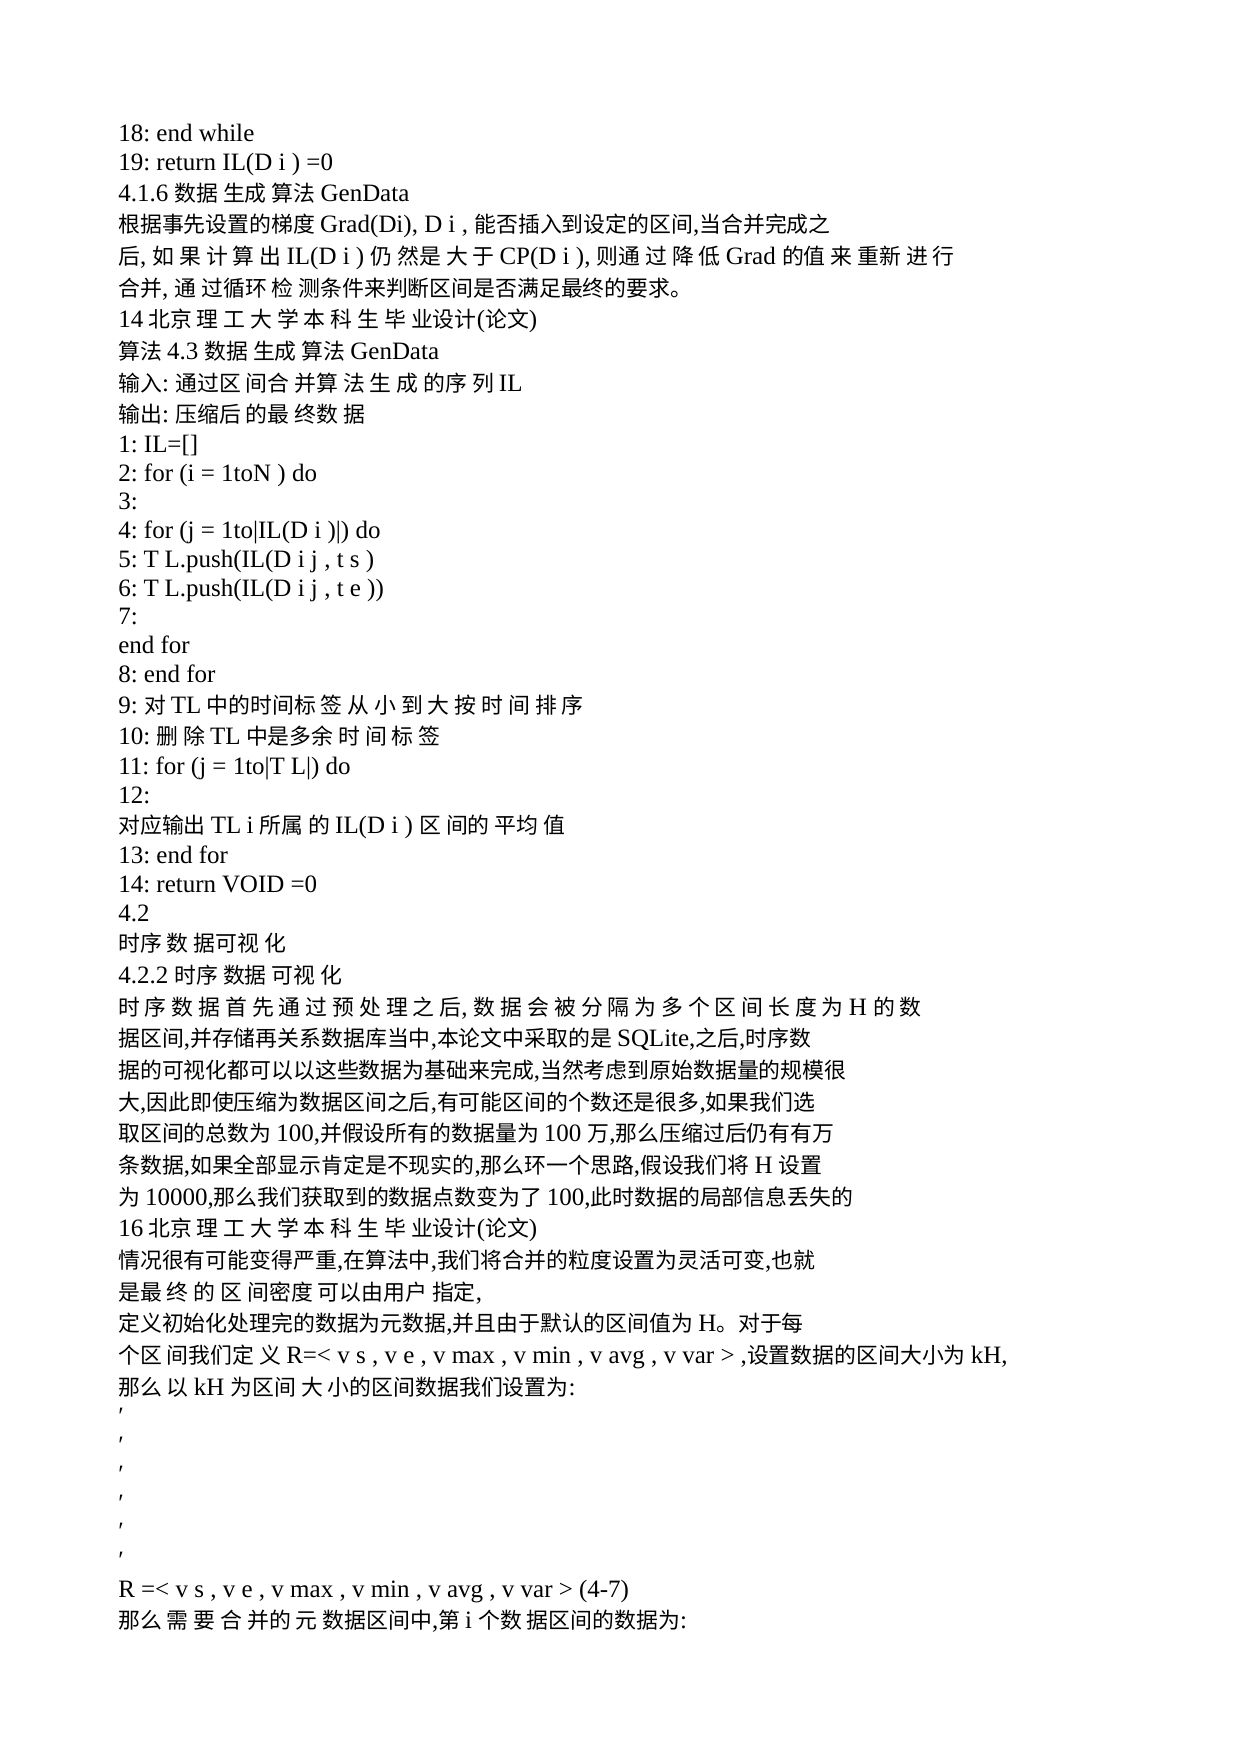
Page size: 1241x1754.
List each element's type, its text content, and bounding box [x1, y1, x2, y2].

text 4.1.6 数据 生成 算法 GenData [118, 176, 1122, 207]
text 3: [118, 486, 1122, 515]
text 为 10000,那么我们获取到的数据点数变为了 100,此时数据的局部信息丢失的 [118, 1180, 1122, 1211]
text 时 序 数 据 首 先 通 过 预 处 理 之 后, 数 据 会 被 分 隔 为 多 个 区 间 长 度 为 H 的 数 [118, 990, 1122, 1021]
text 10: 删 除 TL 中是多余 时 间 标 签 [118, 719, 1122, 751]
text ′ [118, 1488, 1122, 1516]
text 2: for (i = 1toN ) do [118, 458, 1122, 486]
text 1: IL=[] [118, 429, 1122, 458]
text 那么 需 要 合 并的 元 数据区间中,第 i 个数 据区间的数据为: [118, 1603, 1122, 1634]
text 11: for (j = 1to|T L|) do [118, 751, 1122, 780]
text R =< v s , v e , v max , v min , v avg , v var > (4-7) [118, 1574, 1122, 1603]
text 根据事先设置的梯度 Grad(Di), D i , 能否插入到设定的区间,当合并完成之 [118, 207, 1122, 239]
text 时序 数 据可视 化 [118, 926, 1122, 958]
text ′ [118, 1430, 1122, 1459]
text end for [118, 630, 1122, 659]
text 输出: 压缩后 的最 终数 据 [118, 397, 1122, 429]
text 是最 终 的 区 间密度 可以由用户 指定, [118, 1275, 1122, 1306]
text 据的可视化都可以以这些数据为基础来完成,当然考虑到原始数据量的规模很 [118, 1053, 1122, 1085]
text 那么 以 kH 为区间 大 小的区间数据我们设置为: [118, 1370, 1122, 1401]
text 大,因此即使压缩为数据区间之后,有可能区间的个数还是很多,如果我们选 [118, 1085, 1122, 1116]
text 16北京 理 工 大 学 本 科 生 毕 业设计(论文) [118, 1211, 1122, 1243]
text 19: return IL(D i ) =0 [118, 147, 1122, 176]
text 7: [118, 601, 1122, 630]
text 4.2.2 时序 数据 可视 化 [118, 958, 1122, 990]
text 算法 4.3 数据 生成 算法 GenData [118, 334, 1122, 366]
text 8: end for [118, 659, 1122, 688]
text 条数据,如果全部显示肯定是不现实的,那么环一个思路,假设我们将 H 设置 [118, 1148, 1122, 1180]
text 取区间的总数为 100,并假设所有的数据量为 100 万,那么压缩过后仍有有万 [118, 1116, 1122, 1148]
text 14: return VOID =0 [118, 869, 1122, 898]
text ′ [118, 1545, 1122, 1574]
text ′ [118, 1401, 1122, 1430]
text 情况很有可能变得严重,在算法中,我们将合并的粒度设置为灵活可变,也就 [118, 1243, 1122, 1275]
text 合并, 通 过循环 检 测条件来判断区间是否满足最终的要求。 [118, 271, 1122, 302]
text 后, 如 果 计 算 出 IL(D i ) 仍 然是 大 于 CP(D i ), 则通 过 降 低 Grad 的值 来 重新 进 行 [118, 239, 1122, 271]
text 个区 间我们定 义 R=< v s , v e , v max , v min , v avg , v var > ,设置数据的区间大小为 kH, [118, 1338, 1122, 1370]
text 18: end while [118, 118, 1122, 147]
text 定义初始化处理完的数据为元数据,并且由于默认的区间值为 H。对于每 [118, 1306, 1122, 1338]
text 5: T L.push(IL(D i j , t s ) [118, 544, 1122, 573]
text ′ [118, 1516, 1122, 1545]
text 13: end for [118, 840, 1122, 869]
text 输入: 通过区 间合 并算 法 生 成 的序 列 IL [118, 366, 1122, 397]
text 4.2 [118, 898, 1122, 926]
text ′ [118, 1459, 1122, 1488]
text 据区间,并存储再关系数据库当中,本论文中采取的是 SQLite,之后,时序数 [118, 1021, 1122, 1053]
text 对应输出 TL i 所属 的 IL(D i ) 区 间的 平均 值 [118, 808, 1122, 840]
text 4: for (j = 1to|IL(D i )|) do [118, 515, 1122, 544]
text 12: [118, 780, 1122, 808]
text 9: 对 TL 中的时间标 签 从 小 到 大 按 时 间 排 序 [118, 688, 1122, 719]
text 14北京 理 工 大 学 本 科 生 毕 业设计(论文) [118, 302, 1122, 334]
text 6: T L.push(IL(D i j , t e )) [118, 573, 1122, 601]
